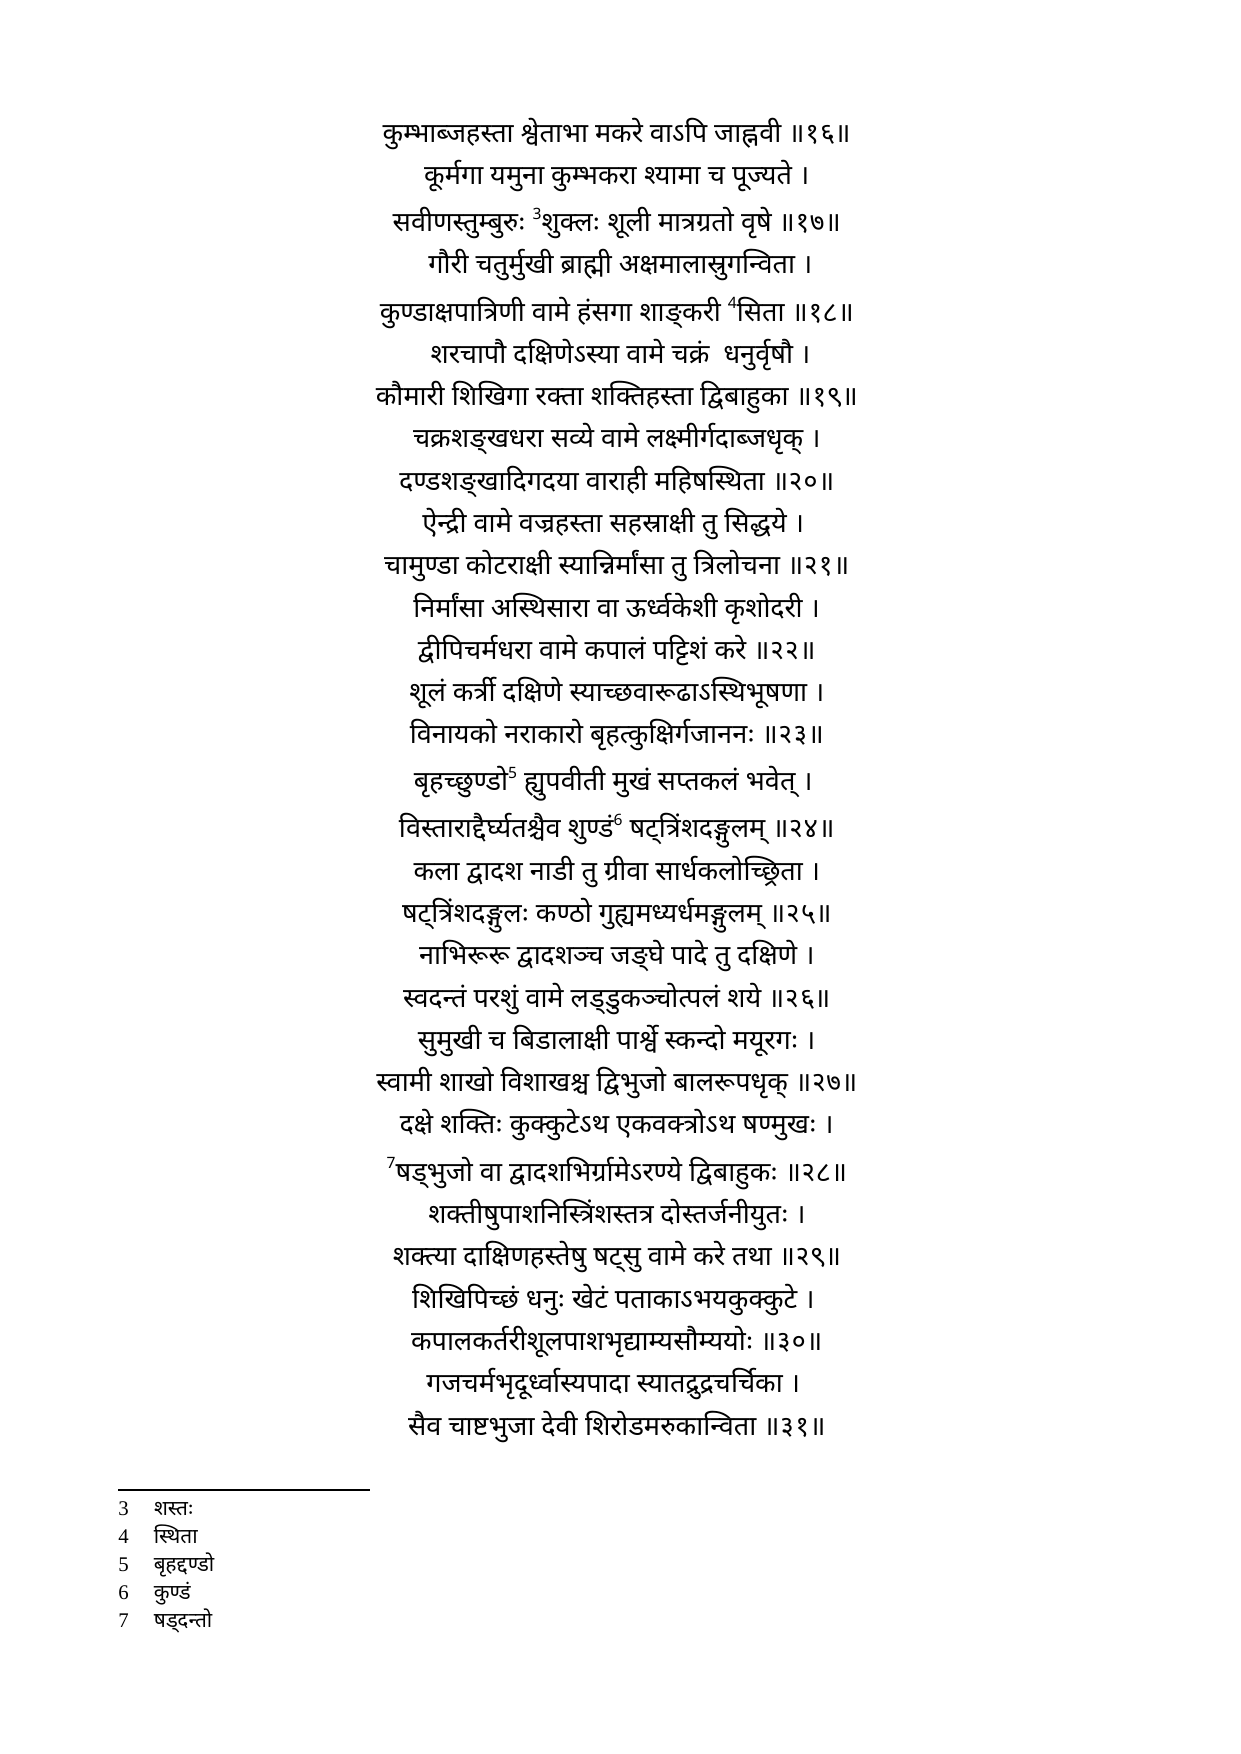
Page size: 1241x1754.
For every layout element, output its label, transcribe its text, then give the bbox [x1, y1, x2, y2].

text षड्दन्तो [118, 1608, 1122, 1636]
text नाभिरूरू द्वादशञ्च जङ्घे पादे तु दक्षिणे । स्वदन्तं परशुं वामे लड्डुकञ्चोत्पलं शये ॥२६॥ सुमुखी च बिडालाक्षी पार्श्वे स्कन्दो मयूरगः । स्वामी शाखो विशाखश्च द्विभुजो बालरूपधृक् ॥२७॥ दक्षे शक्तिः कुक्कुटेऽथ एकवक्त्रोऽथ षण्मुखः । षड्भुजो वा द्वादशभिर्ग्रामेऽरण्ये द्विबाहुकः ॥२८॥ शक्तीषुपाशनिस्त्रिंशस्तत्र दोस्तर्जनीयुतः । शक्त्या दाक्षिणहस्तेषु षट्‌सु वामे करे तथा ॥२९॥ शिखिपिच्छं धनुः खेटं पताकाऽभयकुक्कुटे । कपालकर्तरीशूलपाशभृद्याम्यसौम्ययोः ॥३०॥ गजचर्मभृदूर्ध्वास्यपादा स्यातद्रुद्रचर्चिका । सैव चाष्टभुजा देवी शिरोडमरुकान्विता ॥३१॥ तेन सा रुद्रचामुण्डा नादेश्वर्यथ नृत्यती । इयमेव महालक्ष्मीरुपविष्टा चतुर्मुखी ॥३२॥ नृवाजिमहिषेभांश्च खादन्ती च करे स्थितान् । दशबाहुंस्त्रिनेत्रा च शस्त्रासिडमरुत्रिकम् ॥३३॥ बिभ्रती दक्षिणे हस्ते वामे घण्टां च खेटकम् । खट्वाङ्गं च त्रिशूलञ्च सिद्धचामुण्डकाह्वया ॥३४॥ सिद्धयोगेश्वरी देवी सर्वसिद्धप्रदायिका । एतद्रूपा भवेदन्या पाशाङ्कुशयुताऽरुणा ॥३५॥ भैरवी रूपविद्या तु भुजैर्द्वादशभिर्युता । एताः श्मशानजा रौद्रा अम्बाष्टकमिदं स्मृतम् ॥३६॥ [118, 940, 1122, 1446]
text कुम्भाब्जहस्ता श्वेताभा मकरे वाऽपि जाह्नवी ॥१६॥ कूर्मगा यमुना कुम्भकरा श्यामा च पूज्यते । सवीणस्तुम्बुरुः शुक्लः शूली मात्रग्रतो वृषे ॥१७॥ गौरी चतुर्मुखी ब्राह्मी अक्षमालास्रुगन्विता । कुण्डाक्षपात्रिणी वामे हंसगा शाङ्करी सिता ॥१८॥ शरचापौ दक्षिणेऽस्या वामे चक्रं धनुर्वृषौ । कौमारी शिखिगा रक्ता शक्तिहस्ता द्विबाहुका ॥१९॥ चक्रशङ्खधरा सव्ये वामे लक्ष्मीर्गदाब्जधृक् । दण्डशङ्खादिगदया वाराही महिषस्थिता ॥२०॥ ऐन्द्री वामे वज्रहस्ता सहस्राक्षी तु सिद्धये । चामुण्डा कोटराक्षी स्यान्निर्मांसा तु त्रिलोचना ॥२१॥ निर्मांसा अस्थिसारा वा ऊर्ध्वकेशी कृशोदरी । द्वीपिचर्मधरा वामे कपालं पट्टिशं करे ॥२२॥ शूलं कर्त्री दक्षिणे स्याच्छवारूढाऽस्थिभूषणा । विनायको नराकारो बृहत्कुक्षिर्गजाननः ॥२३॥ बृहच्छुण्डो ह्युपवीती मुखं सप्तकलं भवेत् । विस्ताराद्दैर्घ्यतश्चैव शुण्डं षट्त्रिंशदङ्गुलम् ॥२४॥ कला द्वादश नाडी तु ग्रीवा सार्धकलोच्छ्रिता । षट्त्रिंशदङ्गुलः कण्ठो गुह्यमध्यर्धमङ्गुलम् ॥२५॥ [118, 118, 1122, 933]
text शस्तः [118, 1496, 1122, 1524]
text बृहद्दण्डो [118, 1552, 1122, 1580]
text कुण्डं [118, 1580, 1122, 1608]
text स्थिता [118, 1524, 1122, 1552]
